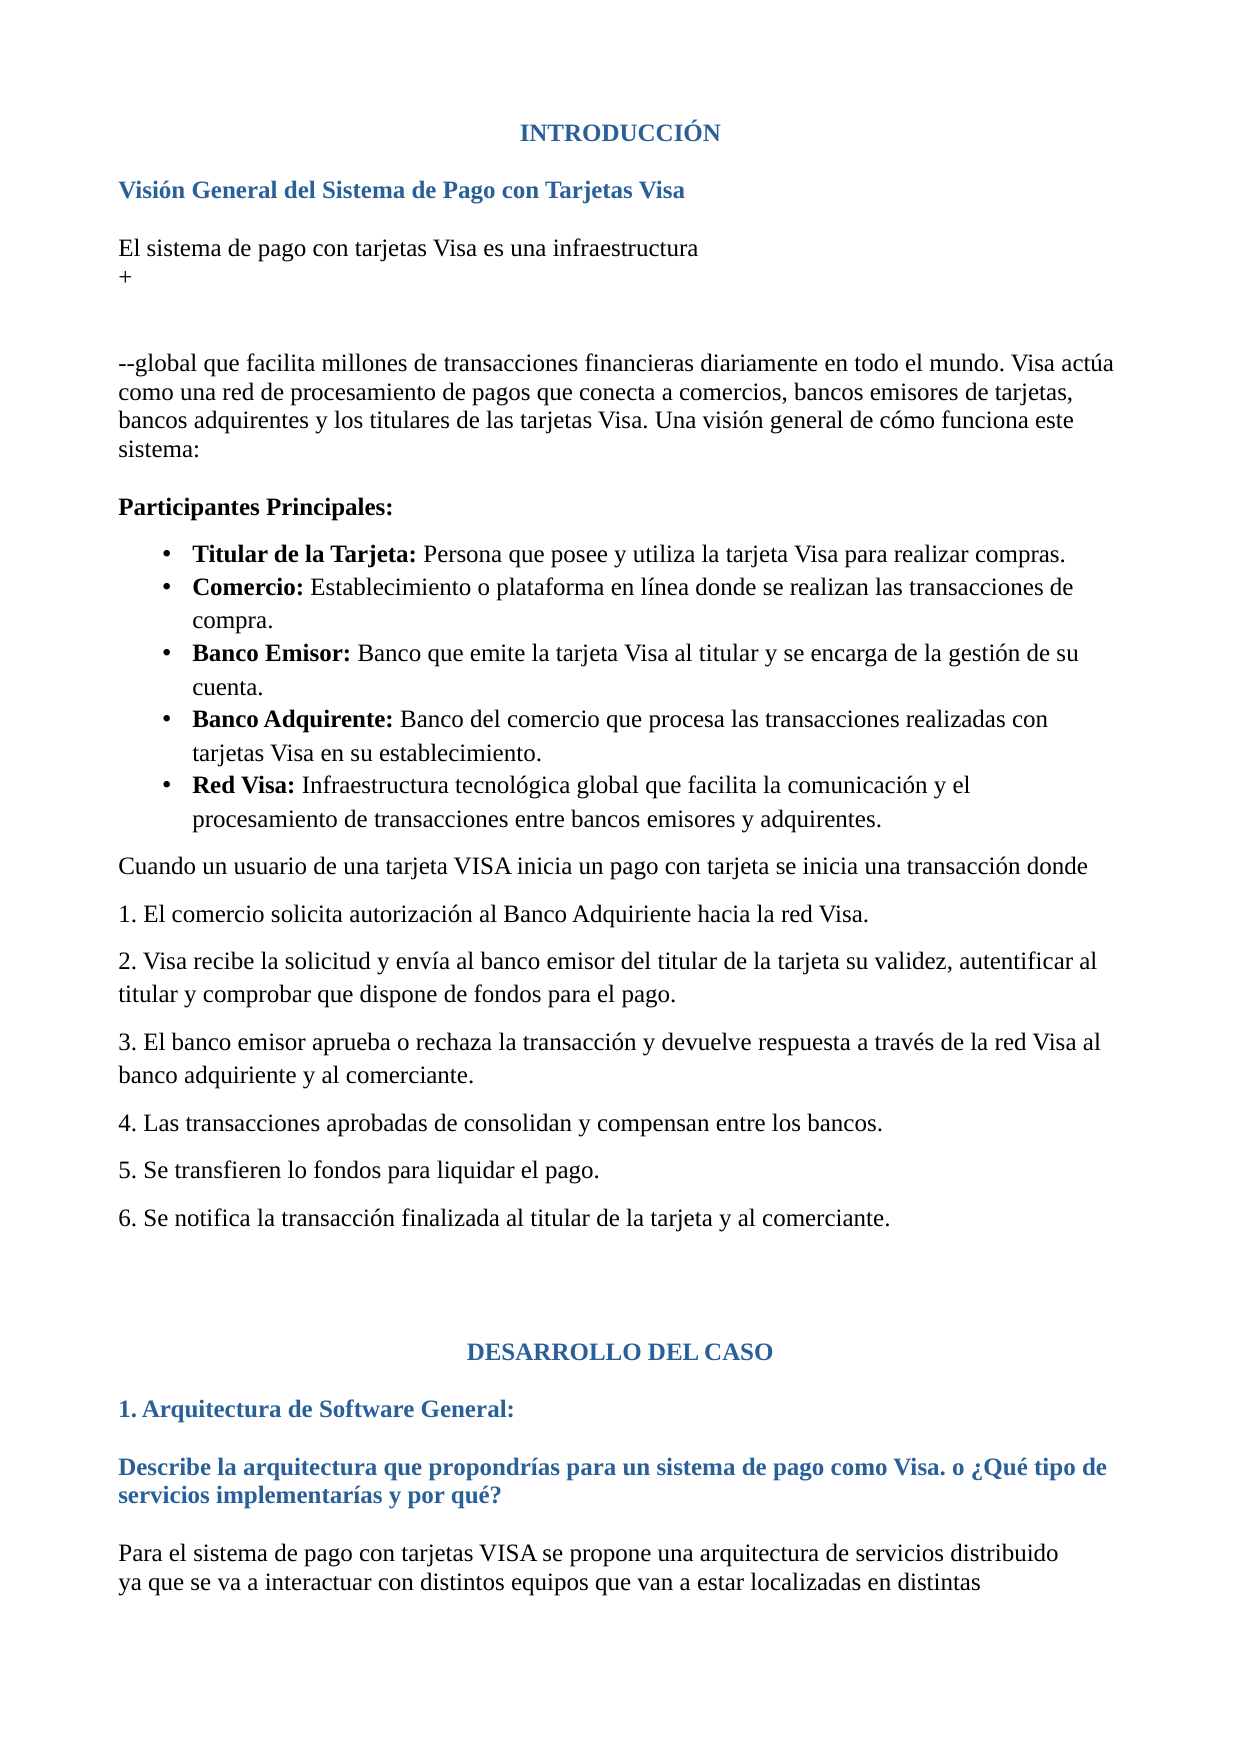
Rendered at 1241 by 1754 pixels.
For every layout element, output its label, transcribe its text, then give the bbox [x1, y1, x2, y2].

text Describe la arquitectura que propondrías para un sistema de pago como Visa. o ¿Qué tipo de servicios implementarías y por qué? [118, 1452, 1122, 1509]
text Cuando un usuario de una tarjeta VISA inicia un pago con tarjeta se inicia una transacción donde [118, 851, 1122, 880]
list Banco Emisor: Banco que emite la tarjeta Visa al titular y se encarga de la gestión de su cuenta. [162, 638, 1122, 700]
text 1. Arquitectura de Software General: [118, 1394, 1122, 1423]
text Visión General del Sistema de Pago con Tarjetas Visa [118, 176, 1122, 204]
text Para el sistema de pago con tarjetas VISA se propone una arquitectura de servicios distribuido [118, 1538, 1122, 1567]
text El sistema de pago con tarjetas Visa es una infraestructura [118, 233, 1122, 262]
text 5. Se transfieren lo fondos para liquidar el pago. [118, 1155, 1122, 1184]
text 2. Visa recibe la solicitud y envía al banco emisor del titular de la tarjeta su validez, autentificar al titular y comprobar que dispone de fondos para el pago. [118, 946, 1122, 1008]
list Comercio: Establecimiento o plataforma en línea donde se realizan las transacciones de compra. [162, 572, 1122, 634]
list Banco Adquirente: Banco del comercio que procesa las transacciones realizadas con tarjetas Visa en su establecimiento. [162, 704, 1122, 766]
text DESARROLLO DEL CASO [118, 1337, 1122, 1366]
text --global que facilita millones de transacciones financieras diariamente en todo el mundo. Visa actúa como una red de procesamiento de pagos que conecta a comercios, bancos emisores de tarjetas, bancos adquirentes y los titulares de las tarjetas Visa. Una visión general de cómo funciona este sistema: [118, 348, 1122, 463]
text + [118, 262, 1122, 291]
list Titular de la Tarjeta: Persona que posee y utiliza la tarjeta Visa para realizar compras. [162, 539, 1122, 568]
text 6. Se notifica la transacción finalizada al titular de la tarjeta y al comerciante. [118, 1203, 1122, 1232]
text ya que se va a interactuar con distintos equipos que van a estar localizadas en distintas [118, 1567, 1122, 1596]
text 1. El comercio solicita autorización al Banco Adquiriente hacia la red Visa. [118, 899, 1122, 928]
text 4. Las transacciones aprobadas de consolidan y compensan entre los bancos. [118, 1108, 1122, 1136]
text INTRODUCCIÓN [118, 118, 1122, 147]
text Participantes Principales: [118, 492, 1122, 521]
list Red Visa: Infraestructura tecnológica global que facilita la comunicación y el procesamiento de transacciones entre bancos emisores y adquirentes. [162, 771, 1122, 832]
text 3. El banco emisor aprueba o rechaza la transacción y devuelve respuesta a través de la red Visa al banco adquiriente y al comerciante. [118, 1027, 1122, 1089]
